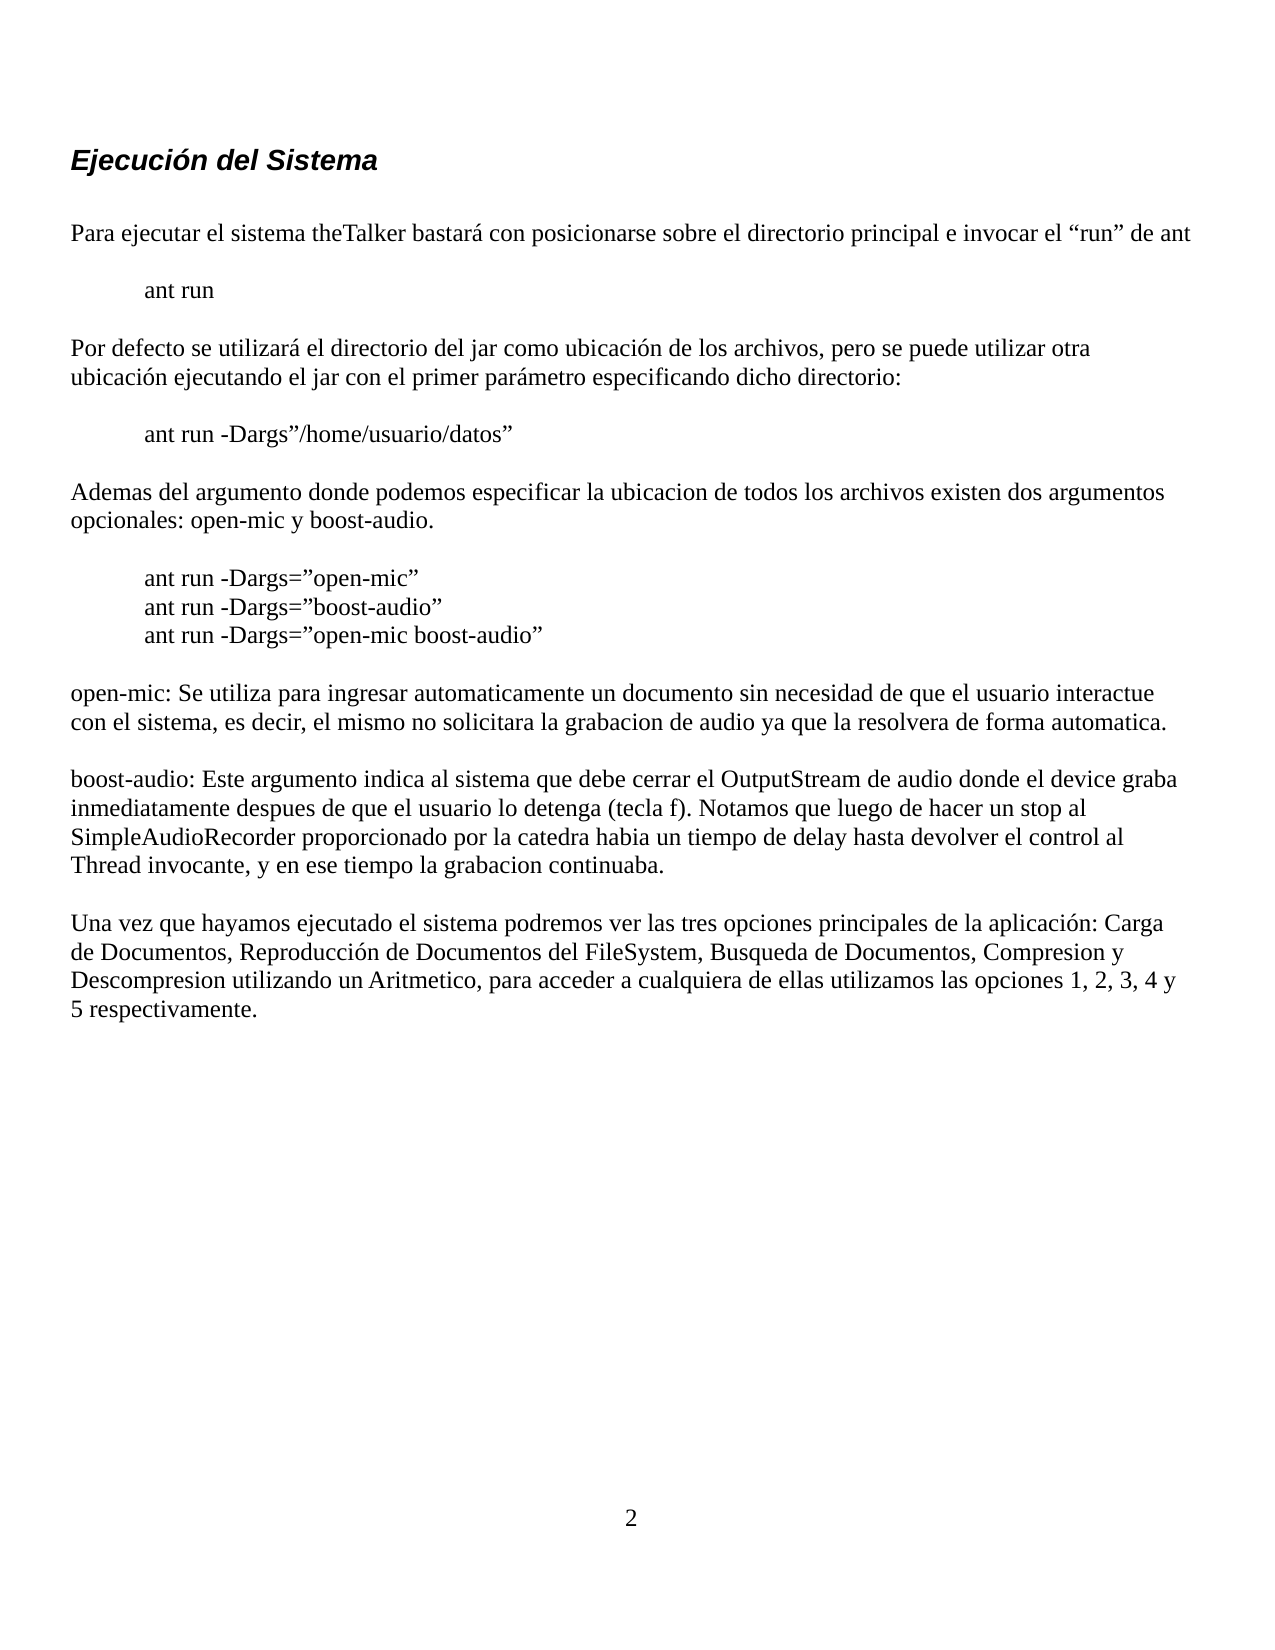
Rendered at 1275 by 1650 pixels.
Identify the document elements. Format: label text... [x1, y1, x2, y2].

text ant run -Dargs=”open-mic boost-audio” [70, 620, 1192, 649]
text ant run [144, 275, 1192, 304]
text ant run -Dargs=”open-mic” [70, 563, 1192, 592]
text boost-audio: Este argumento indica al sistema que debe cerrar el OutputStream de audio donde el device graba inmediatamente despues de que el usuario lo detenga (tecla f). Notamos que luego de hacer un stop al SimpleAudioRecorder proporcionado por la catedra habia un tiempo de delay hasta devolver el control al Thread invocante, y en ese tiempo la grabacion continuaba. [70, 764, 1192, 879]
text ant run -Dargs”/home/usuario/datos” [144, 419, 1192, 448]
text Una vez que hayamos ejecutado el sistema podremos ver las tres opciones principales de la aplicación: Carga de Documentos, Reproducción de Documentos del FileSystem, Busqueda de Documentos, Compresion y Descompresion utilizando un Aritmetico, para acceder a cualquiera de ellas utilizamos las opciones 1, 2, 3, 4 y 5 respectivamente. [70, 908, 1192, 1023]
subtitle Ejecución del Sistema [70, 143, 1192, 177]
text Por defecto se utilizará el directorio del jar como ubicación de los archivos, pero se puede utilizar otra ubicación ejecutando el jar con el primer parámetro especificando dicho directorio: [70, 333, 1192, 390]
text Para ejecutar el sistema theTalker bastará con posicionarse sobre el directorio principal e invocar el “run” de ant [70, 218, 1192, 247]
text Ademas del argumento donde podemos especificar la ubicacion de todos los archivos existen dos argumentos opcionales: open-mic y boost-audio. [70, 477, 1192, 534]
text open-mic: Se utiliza para ingresar automaticamente un documento sin necesidad de que el usuario interactue con el sistema, es decir, el mismo no solicitara la grabacion de audio ya que la resolvera de forma automatica. [70, 678, 1192, 735]
text ant run -Dargs=”boost-audio” [70, 592, 1192, 620]
